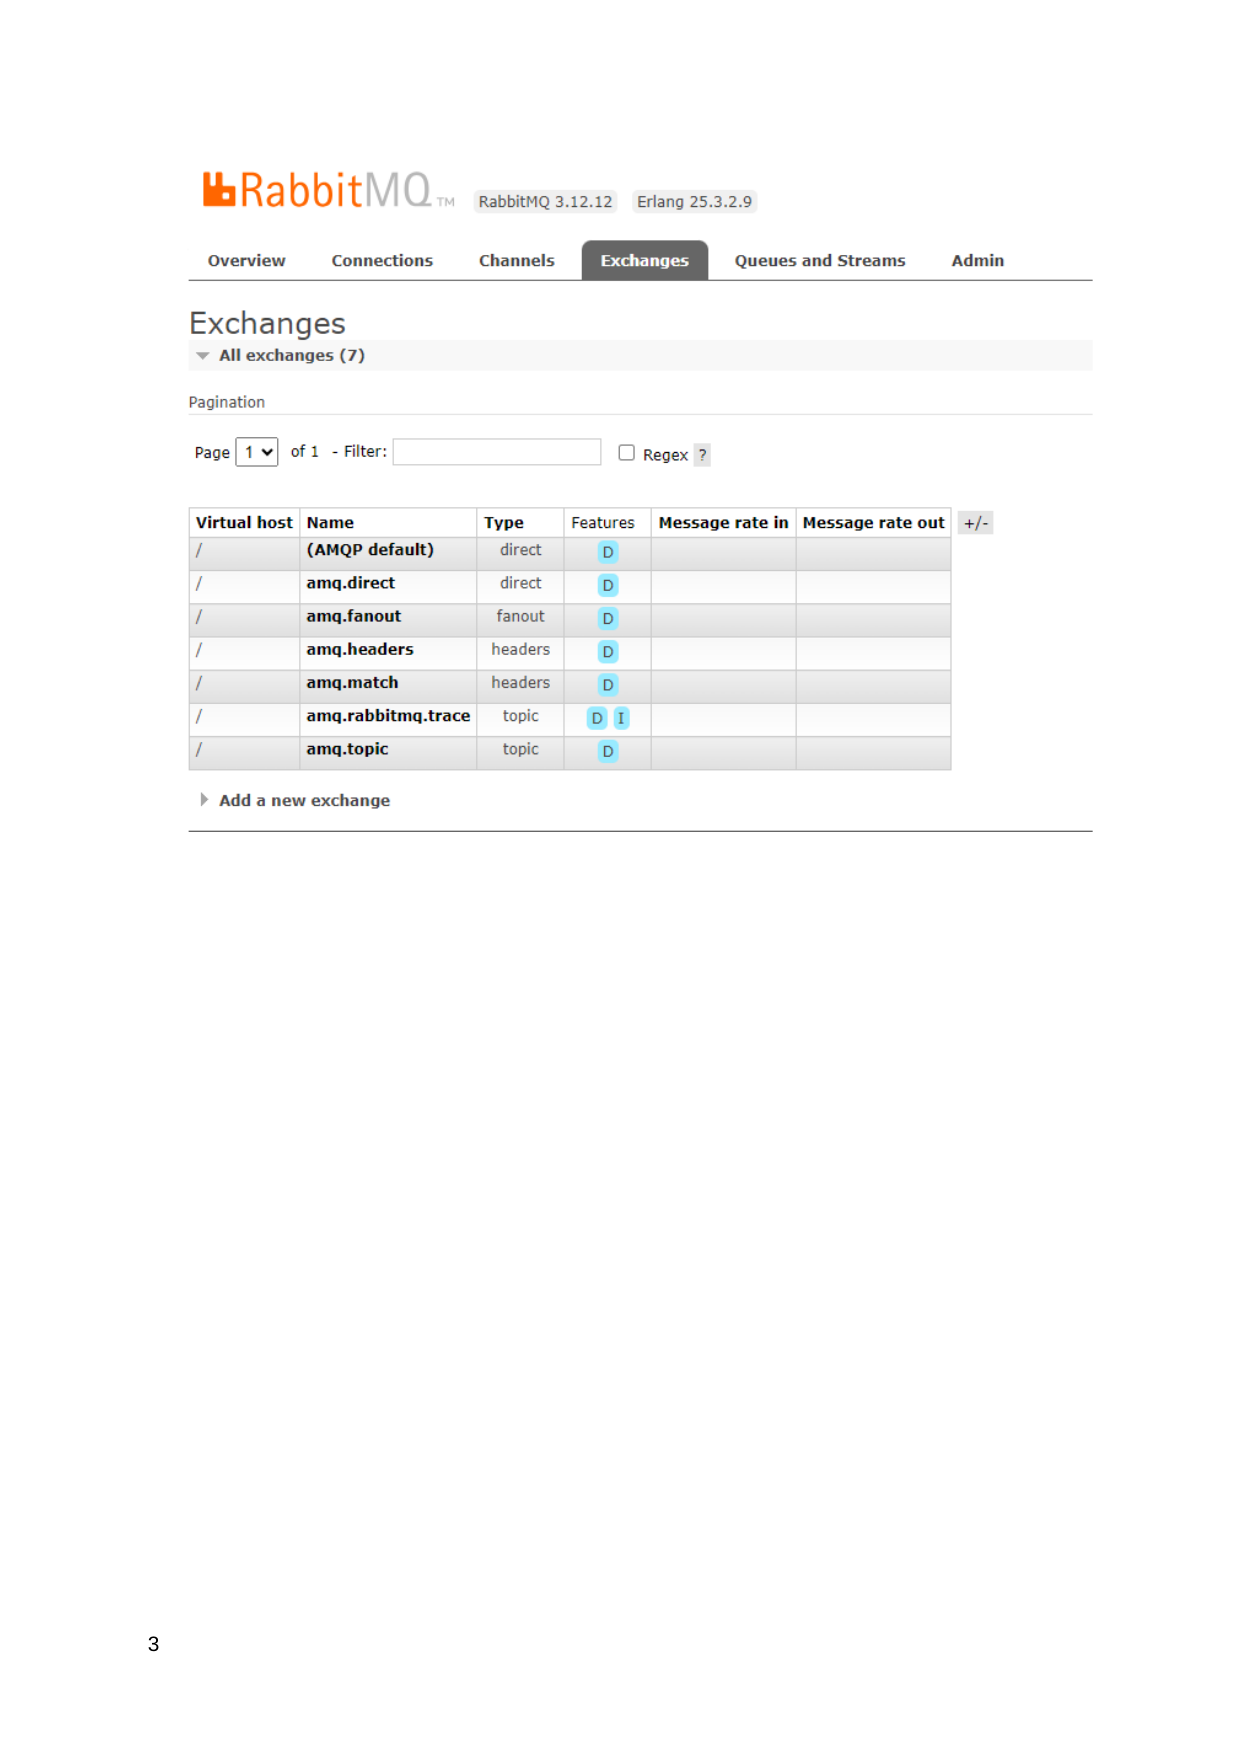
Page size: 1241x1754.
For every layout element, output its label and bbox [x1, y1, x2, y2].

picture [147, 147, 1093, 832]
